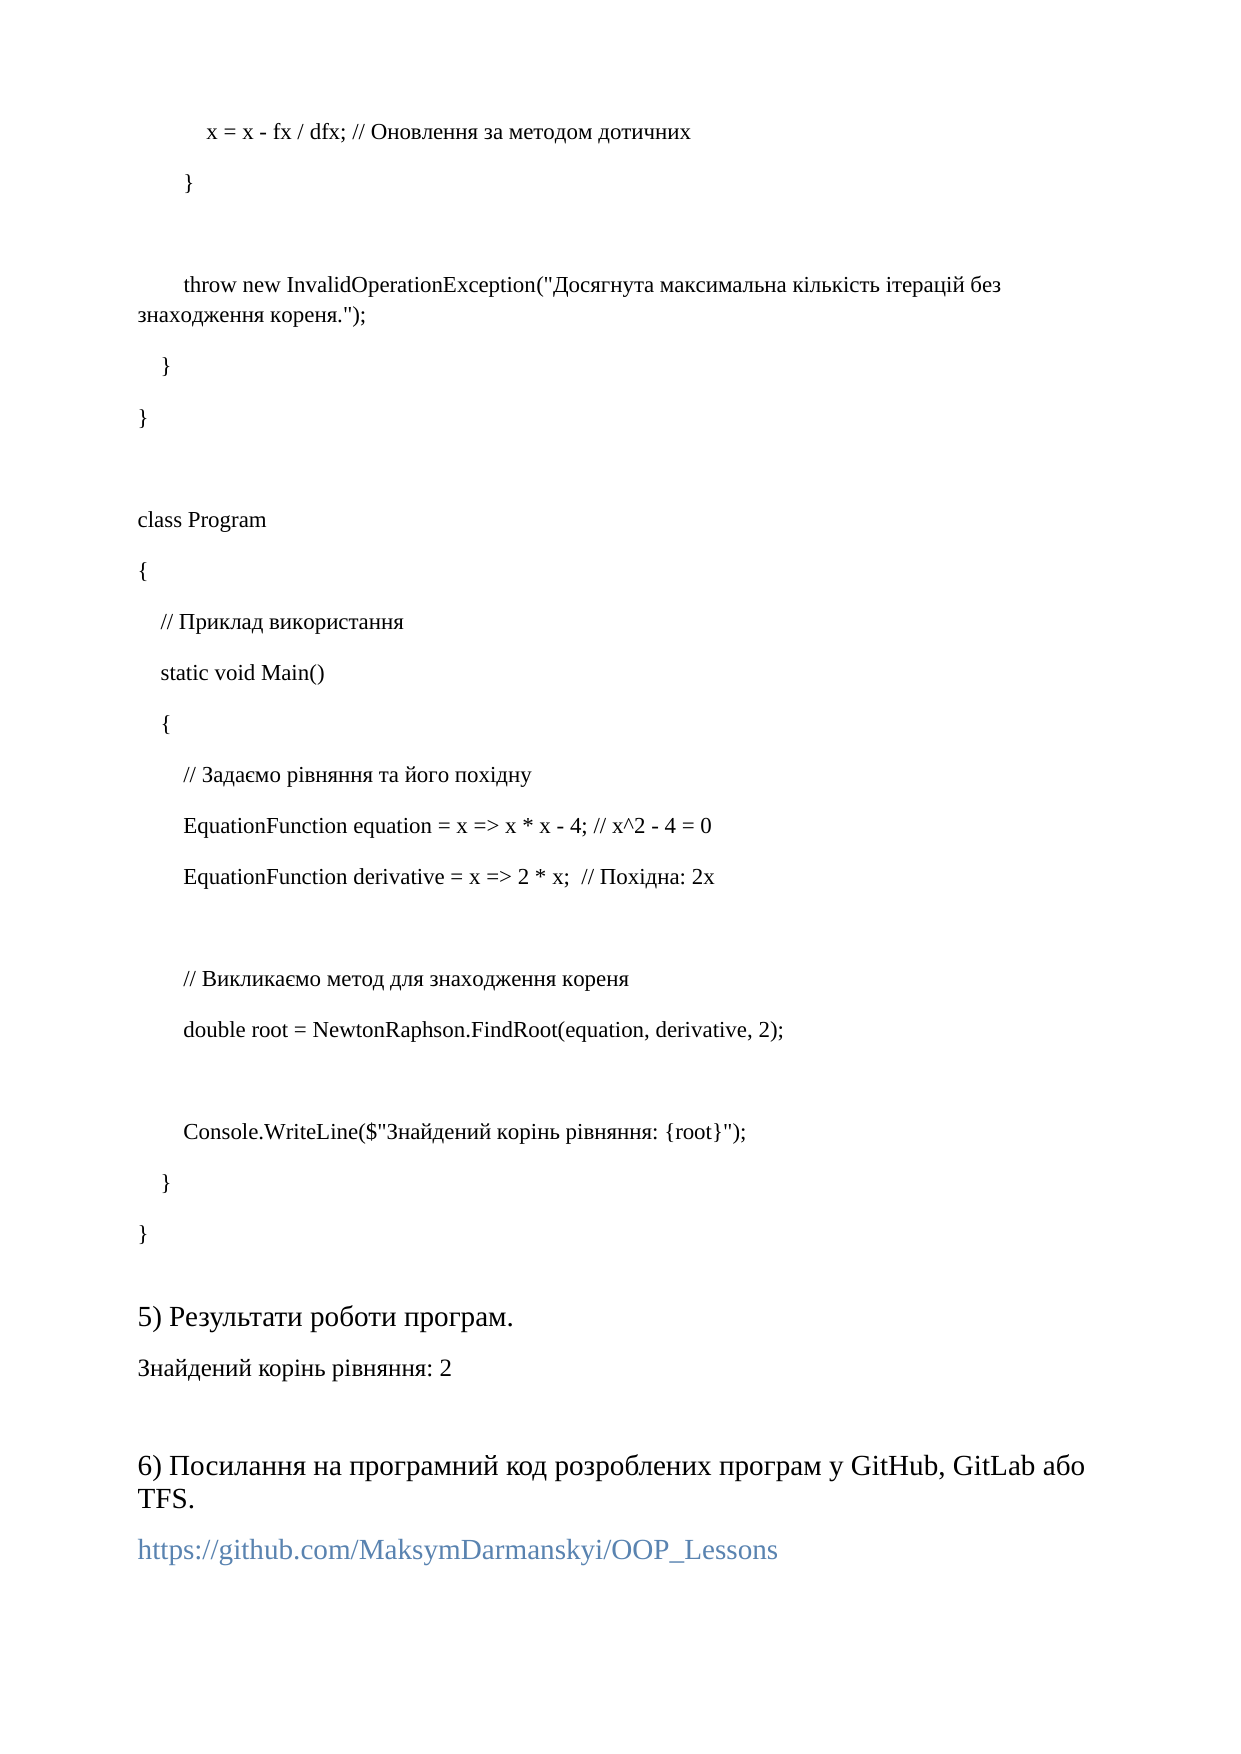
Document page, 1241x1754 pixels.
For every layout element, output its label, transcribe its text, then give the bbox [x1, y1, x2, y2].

subtitle // Задаємо рівняння та його похідну [137, 761, 1112, 787]
subtitle Console.WriteLine($"Знайдений корінь рівняння: {root}"); [137, 1118, 1112, 1144]
subtitle EquationFunction equation = x => x * x - 4; // x^2 - 4 = 0 [137, 812, 1112, 838]
subtitle static void Main() [137, 659, 1112, 685]
subtitle } [137, 1169, 1112, 1196]
subtitle } [137, 403, 1112, 430]
subtitle double root = NewtonRaphson.FindRoot(equation, derivative, 2); [137, 1016, 1112, 1042]
subtitle EquationFunction derivative = x => 2 * x; // Похідна: 2x [137, 863, 1112, 889]
text 5) Результати роботи програм. [137, 1299, 1112, 1333]
text Знайдений корінь рівняння: 2 [137, 1350, 1112, 1382]
subtitle x = x - fx / dfx; // Оновлення за методом дотичних [137, 118, 1112, 144]
subtitle } [137, 1220, 1112, 1247]
subtitle class Program [137, 506, 1112, 532]
subtitle // Викликаємо метод для знаходження кореня [137, 965, 1112, 991]
subtitle } [137, 352, 1112, 379]
subtitle // Приклад використання [137, 608, 1112, 634]
text 6) Посилання на програмний код розроблених програм у GitHub, GitLab або TFS. [137, 1448, 1112, 1515]
subtitle { [137, 710, 1112, 736]
subtitle throw new InvalidOperationException("Досягнута максимальна кількість ітерацій без знаходження кореня."); [137, 271, 1112, 328]
text https://github.com/MaksymDarmanskyi/OOP_Lessons [137, 1532, 1112, 1565]
subtitle } [137, 169, 1112, 196]
subtitle { [137, 557, 1112, 583]
